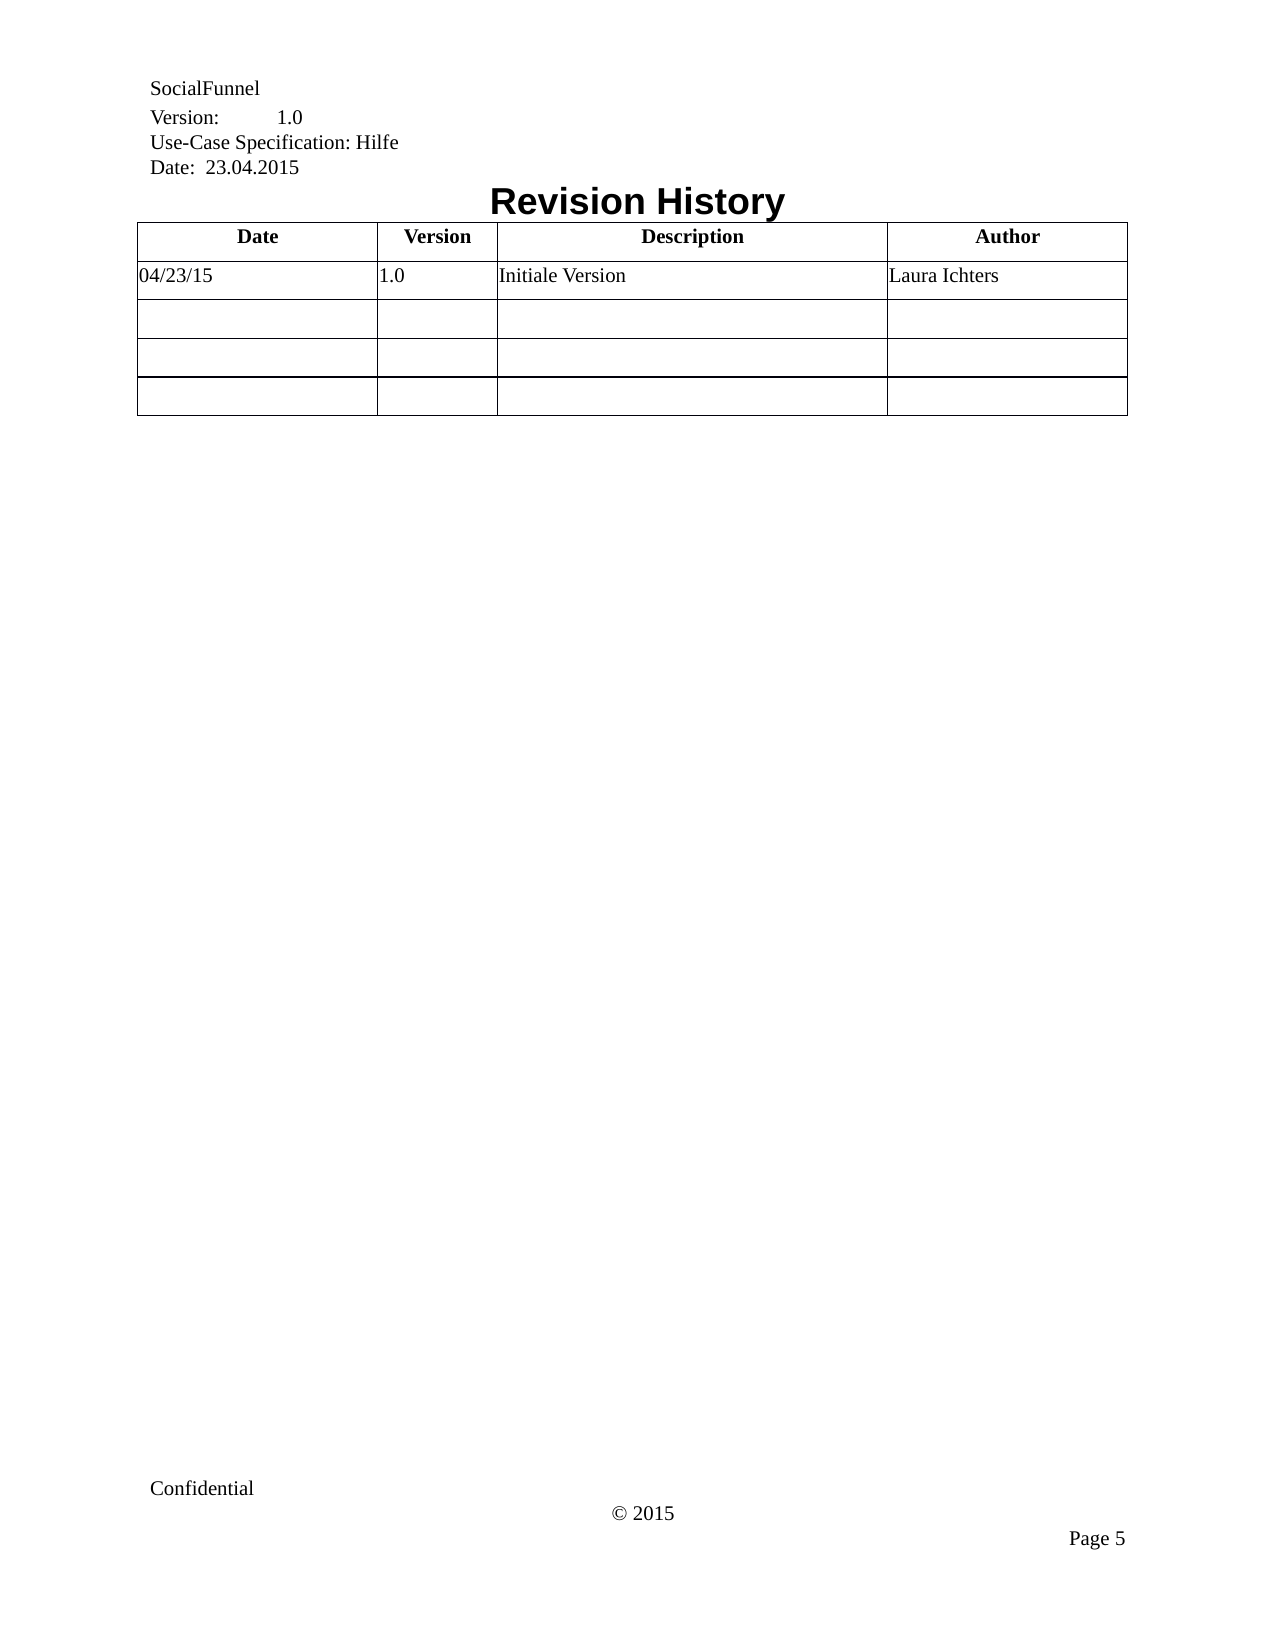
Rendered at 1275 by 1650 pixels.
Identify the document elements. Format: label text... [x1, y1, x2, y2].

table_cell [138, 300, 377, 338]
table_cell 1.0 [378, 262, 497, 299]
table_cell [378, 378, 497, 415]
title Revision History [150, 179, 1125, 222]
table_cell [888, 378, 1127, 415]
table_cell [498, 378, 887, 415]
table_cell [888, 339, 1127, 376]
table_cell [378, 339, 497, 376]
table_cell [138, 378, 377, 415]
table_cell [498, 300, 887, 338]
table_header Version [378, 223, 497, 261]
table_cell Laura Ichters [888, 262, 1127, 299]
table_cell [138, 339, 377, 376]
table_header Author [888, 223, 1127, 261]
table_cell [378, 300, 497, 338]
table_header Date [138, 223, 377, 261]
table_cell Initiale Version [498, 262, 887, 299]
table_cell 23.04.15 [138, 262, 377, 299]
table_cell [888, 300, 1127, 338]
table_cell [498, 339, 887, 376]
table_header Description [498, 223, 887, 261]
